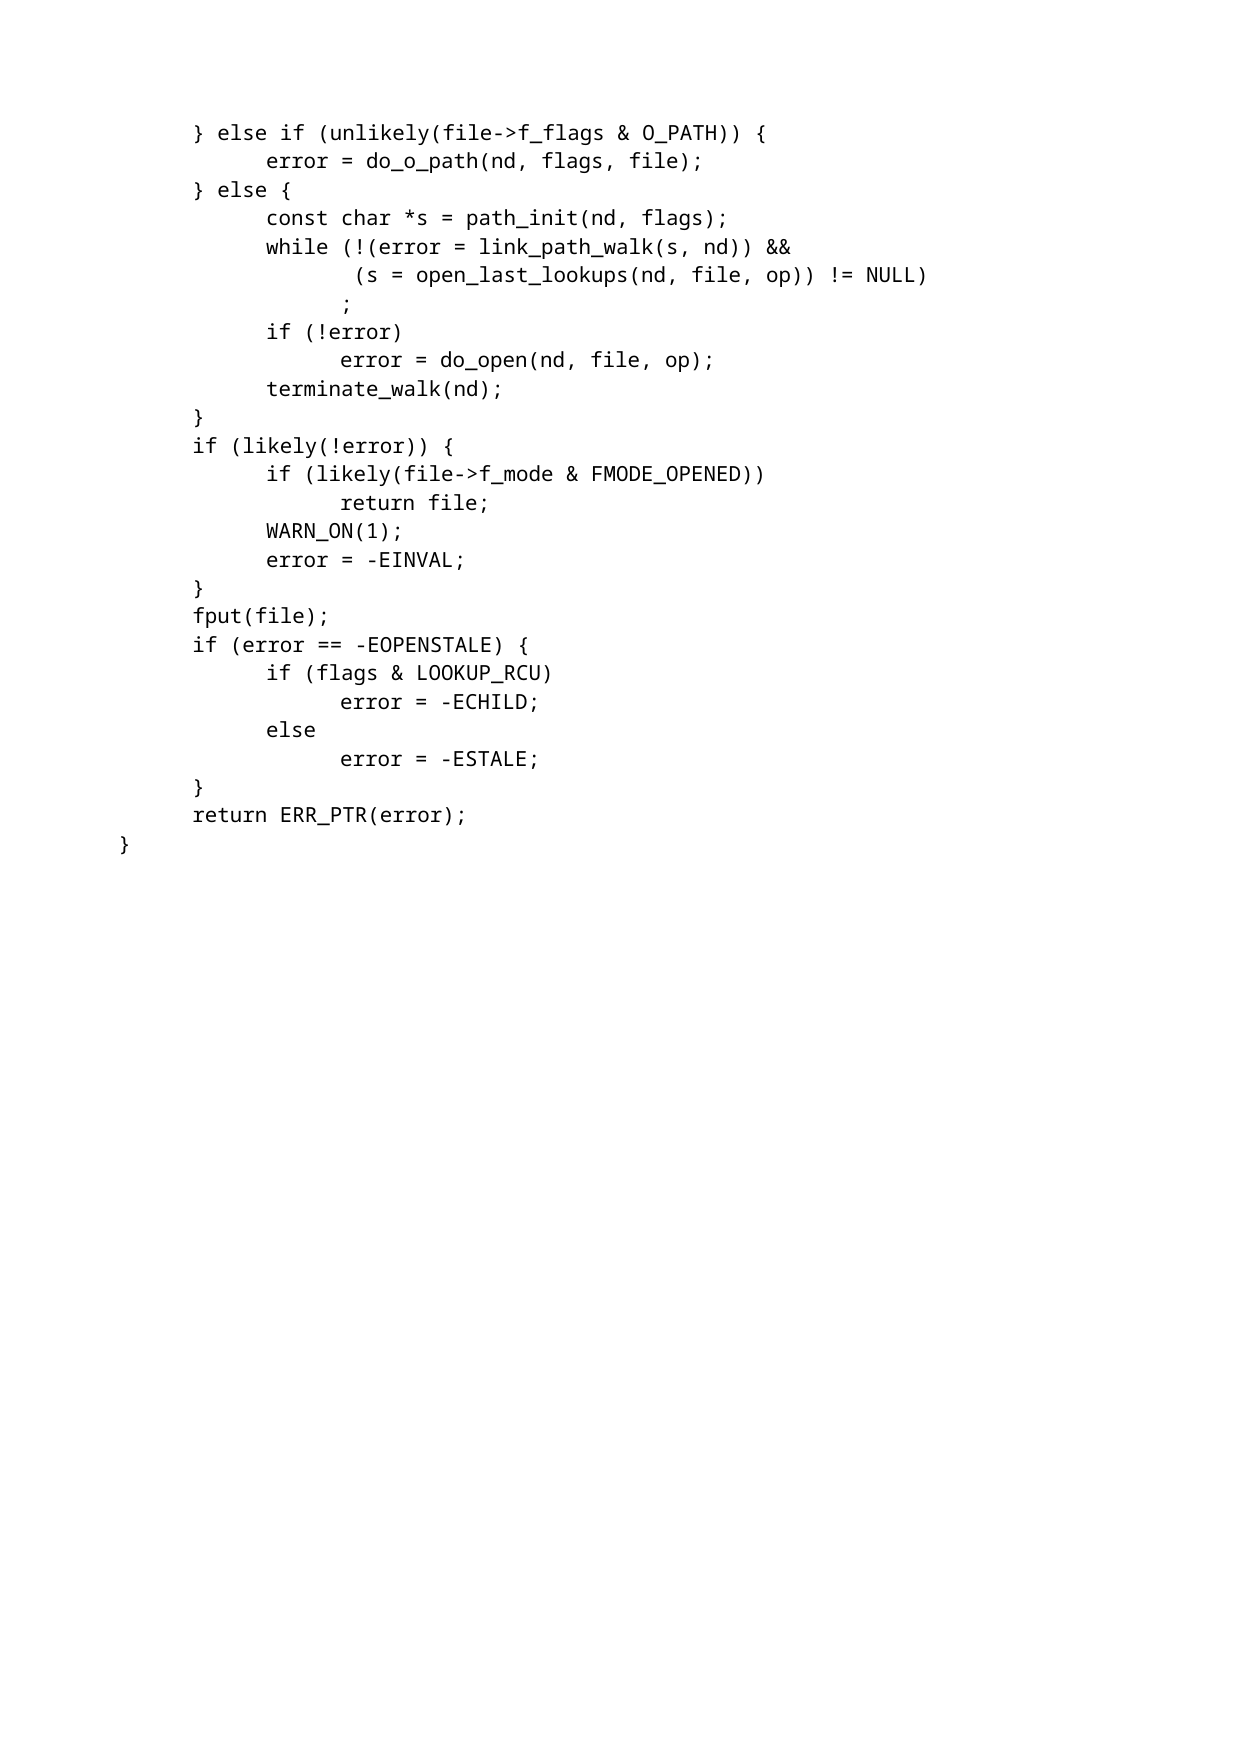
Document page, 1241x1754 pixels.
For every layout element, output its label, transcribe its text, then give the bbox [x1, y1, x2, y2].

text else [118, 715, 1122, 744]
text } else { [118, 175, 1122, 203]
text error = -ESTALE; [118, 744, 1122, 772]
text error = do_o_path(nd, flags, file); [118, 147, 1122, 175]
text (s = open_last_lookups(nd, file, op)) != NULL) [118, 260, 1122, 289]
text WARN_ON(1); [118, 516, 1122, 545]
text } [118, 402, 1122, 431]
text } [118, 772, 1122, 801]
text error = -ECHILD; [118, 687, 1122, 715]
text if (!error) [118, 317, 1122, 346]
text while (!(error = link_path_walk(s, nd)) && [118, 232, 1122, 260]
text } else if (unlikely(file->f_flags & O_PATH)) { [118, 118, 1122, 147]
text if (likely(file->f_mode & FMODE_OPENED)) [118, 459, 1122, 488]
text } [118, 829, 1122, 857]
text ; [118, 289, 1122, 317]
text error = do_open(nd, file, op); [118, 346, 1122, 374]
text if (likely(!error)) { [118, 431, 1122, 459]
text const char *s = path_init(nd, flags); [118, 203, 1122, 232]
text if (error == -EOPENSTALE) { [118, 630, 1122, 658]
text error = -EINVAL; [118, 545, 1122, 573]
text terminate_walk(nd); [118, 374, 1122, 402]
text } [118, 573, 1122, 602]
text if (flags & LOOKUP_RCU) [118, 658, 1122, 687]
text return ERR_PTR(error); [118, 801, 1122, 829]
text return file; [118, 488, 1122, 516]
text fput(file); [118, 602, 1122, 630]
